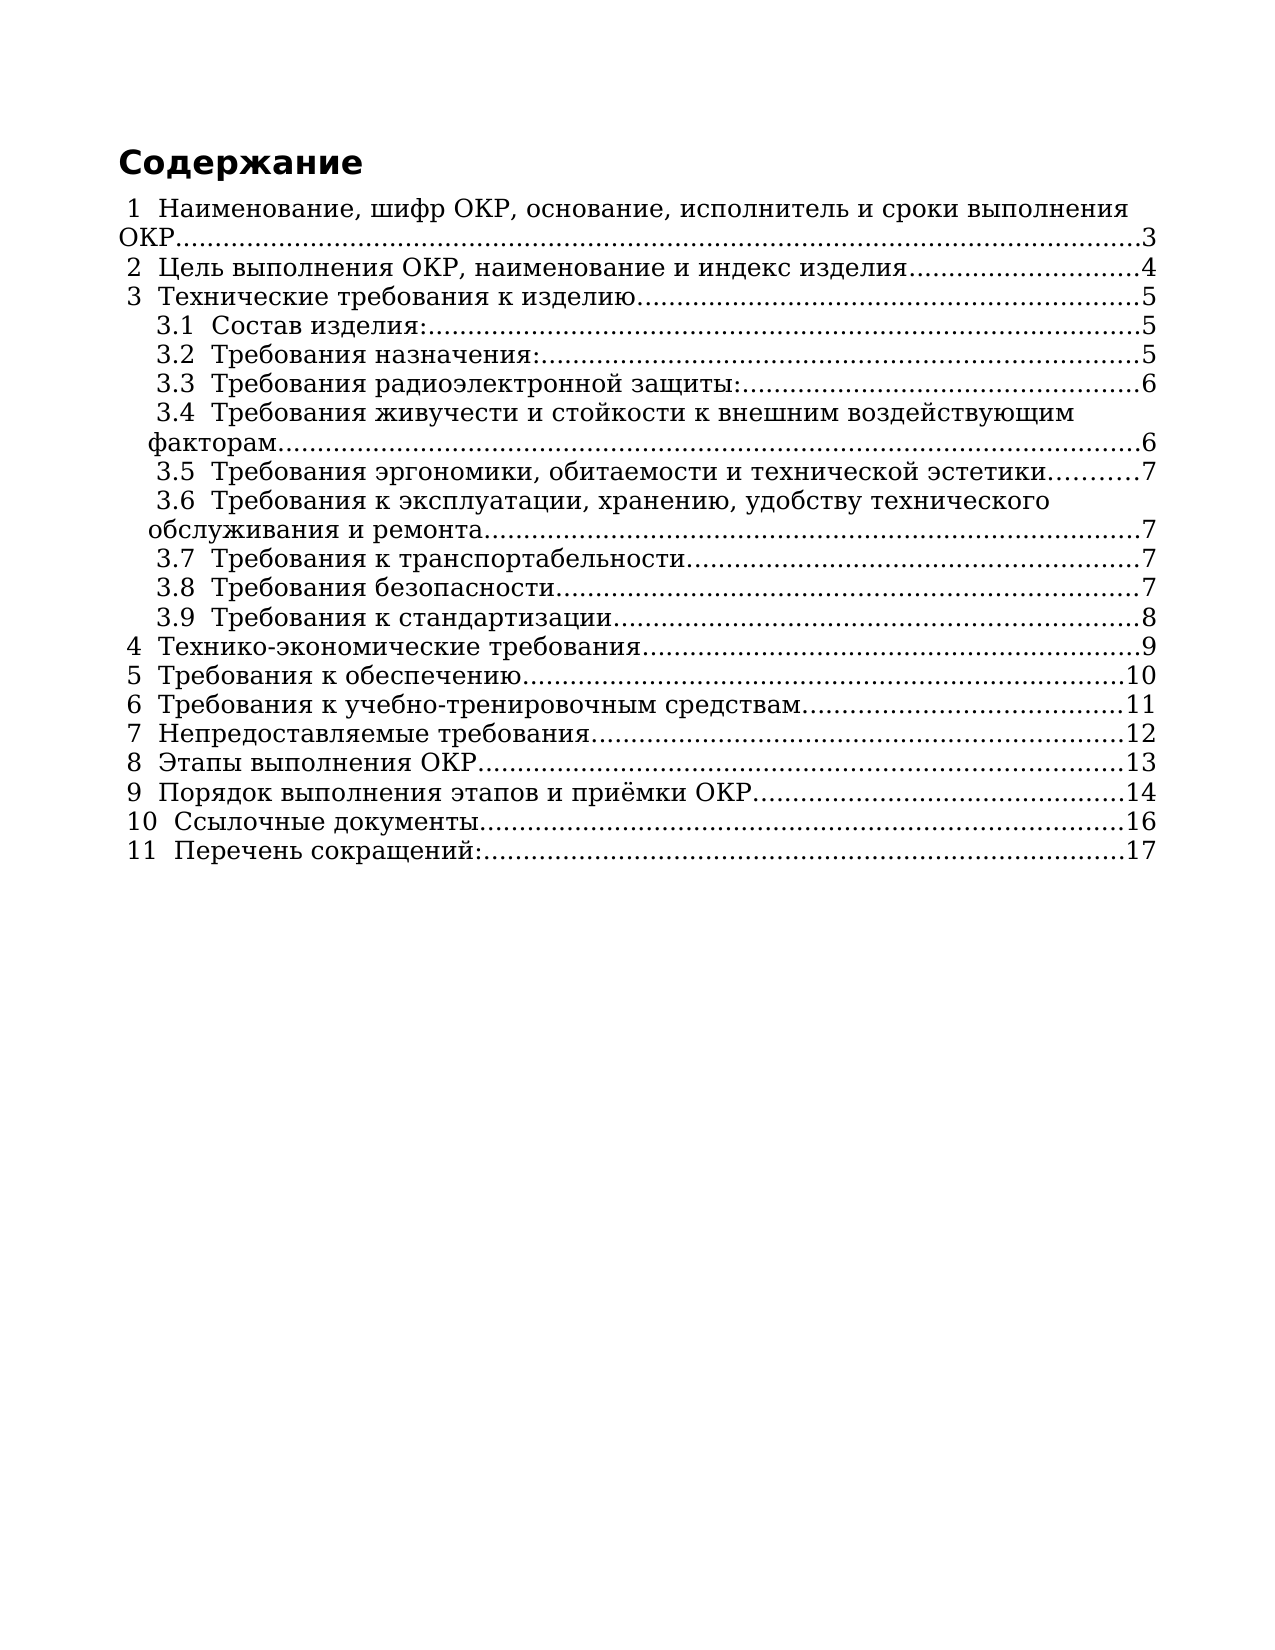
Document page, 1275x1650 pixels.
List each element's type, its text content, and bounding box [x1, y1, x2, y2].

text 3.2 Требования назначения: 5 [148, 340, 1157, 369]
text 11 Перечень сокращений: 17 [118, 836, 1157, 865]
text 5 Требования к обеспечению. 10 [118, 661, 1157, 690]
text 3.1 Состав изделия: 5 [148, 311, 1157, 340]
text 7 Непредоставляемые требования. 12 [118, 719, 1157, 749]
text 3.3 Требования радиоэлектронной защиты: 6 [148, 369, 1157, 399]
text 3.8 Требования безопасности. 7 [148, 574, 1157, 603]
text 3 Технические требования к изделию. 5 [118, 282, 1157, 311]
text 2 Цель выполнения ОКР, наименование и индекс изделия 4 [118, 253, 1157, 282]
subtitle Содержание [118, 143, 1157, 182]
text 3.7 Требования к транспортабельности. 7 [148, 544, 1157, 574]
text 9 Порядок выполнения этапов и приёмки ОКР. 14 [118, 778, 1157, 807]
text 3.6 Требования к эксплуатации, хранению, удобству технического обслуживания и ремонта. 7 [148, 486, 1157, 544]
text 3.9 Требования к стандартизации 8 [148, 603, 1157, 632]
text 1 Наименование, шифр ОКР, основание, исполнитель и сроки выполнения ОКР 3 [118, 194, 1157, 253]
text 3.5 Требования эргономики, обитаемости и технической эстетики. 7 [148, 457, 1157, 486]
text 3.4 Требования живучести и стойкости к внешним воздействующим факторам. 6 [148, 399, 1157, 457]
text 4 Технико-экономические требования 9 [118, 632, 1157, 661]
text 10 Ссылочные документы 16 [118, 807, 1157, 836]
text 8 Этапы выполнения ОКР 13 [118, 749, 1157, 778]
text 6 Требования к учебно-тренировочным средствам. 11 [118, 690, 1157, 719]
